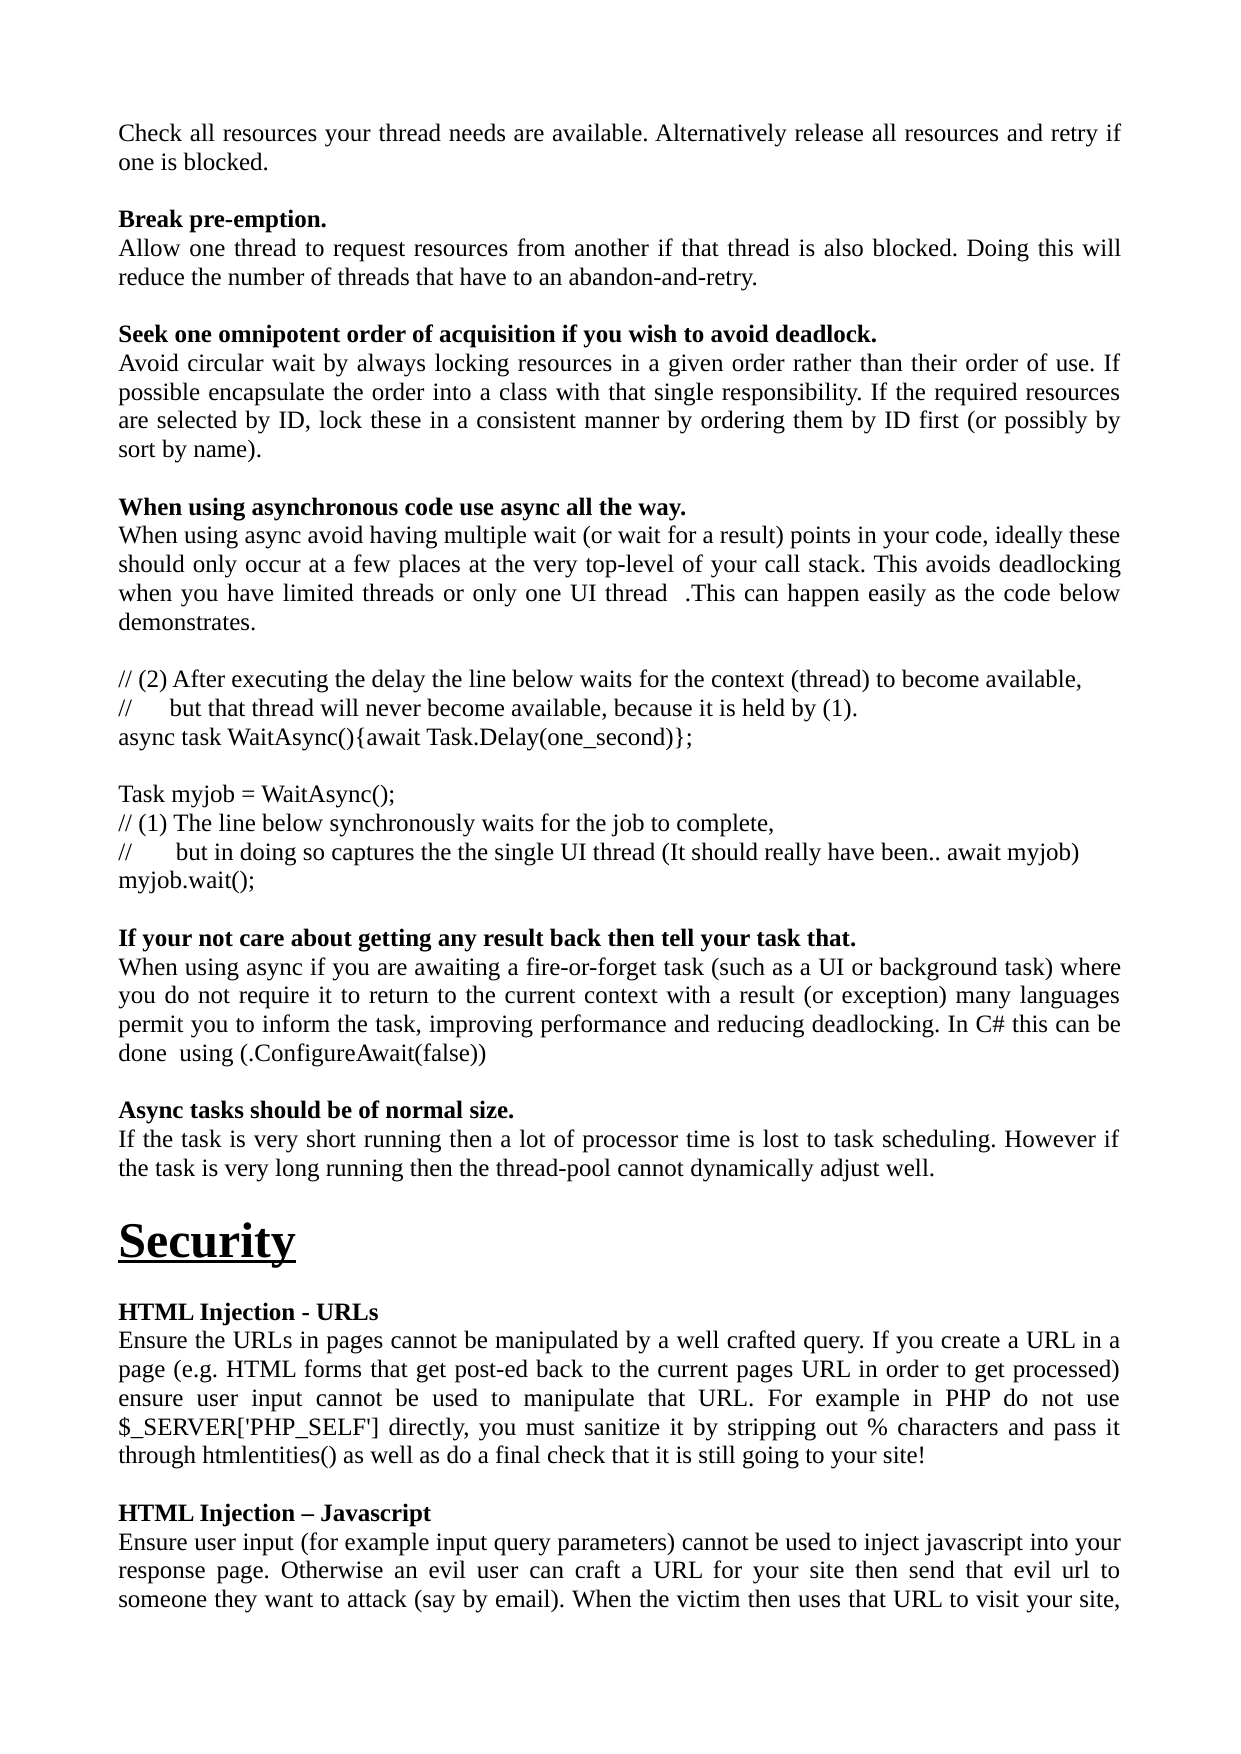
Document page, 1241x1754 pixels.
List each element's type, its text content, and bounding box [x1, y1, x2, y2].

text When using async avoid having multiple wait (or wait for a result) points in your code, ideally these should only occur at a few places at the very top-level of your call stack. This avoids deadlocking when you have limited threads or only one UI thread .This can happen easily as the code below demonstrates. [118, 521, 1122, 636]
text If your not care about getting any result back then tell your task that. [118, 923, 1122, 952]
text Async tasks should be of normal size. [118, 1096, 1122, 1124]
text If the task is very short running then a lot of processor time is lost to task scheduling. However if the task is very long running then the thread-pool cannot dynamically adjust well. [118, 1124, 1122, 1182]
text async task WaitAsync(){await Task.Delay(one_second)}; [118, 722, 1122, 751]
text Allow one thread to request resources from another if that thread is also blocked. Doing this will reduce the number of threads that have to an abandon-and-retry. [118, 233, 1122, 291]
text When using async if you are awaiting a fire-or-forget task (such as a UI or background task) where you do not require it to return to the current context with a result (or exception) many languages permit you to inform the task, improving performance and reducing deadlocking. In C# this can be done using (.ConfigureAwait(false)) [118, 952, 1122, 1067]
text When using asynchronous code use async all the way. [118, 492, 1122, 521]
text HTML Injection - URLs [118, 1297, 1122, 1326]
text Task myjob = WaitAsync(); [118, 779, 1122, 808]
text Ensure the URLs in pages cannot be manipulated by a well crafted query. If you create a URL in a page (e.g. HTML forms that get post-ed back to the current pages URL in order to get processed) ensure user input cannot be used to manipulate that URL. For example in PHP do not use $_SERVER['PHP_SELF'] directly, you must sanitize it by stripping out % characters and pass it through htmlentities() as well as do a final check that it is still going to your site! [118, 1326, 1122, 1469]
text // but in doing so captures the the single UI thread (It should really have been.. await myjob) [118, 837, 1122, 866]
text // (1) The line below synchronously waits for the job to complete, [118, 808, 1122, 837]
text // (2) After executing the delay the line below waits for the context (thread) to become available, [118, 664, 1122, 693]
text Avoid circular wait by always locking resources in a given order rather than their order of use. If possible encapsulate the order into a class with that single responsibility. If the required resources are selected by ID, lock these in a consistent manner by ordering them by ID first (or possibly by sort by name). [118, 348, 1122, 463]
text Ensure user input (for example input query parameters) cannot be used to inject javascript into your response page. Otherwise an evil user can craft a URL for your site then send that evil url to someone they want to attack (say by email). When the victim then uses that URL to visit your site, [118, 1527, 1122, 1613]
text HTML Injection – Javascript [118, 1498, 1122, 1527]
text Seek one omnipotent order of acquisition if you wish to avoid deadlock. [118, 319, 1122, 348]
text Security [118, 1211, 1122, 1268]
text // but that thread will never become available, because it is held by (1). [118, 693, 1122, 722]
text myjob.wait(); [118, 866, 1122, 894]
text Break pre-emption. [118, 204, 1122, 233]
text Check all resources your thread needs are available. Alternatively release all resources and retry if one is blocked. [118, 118, 1122, 176]
